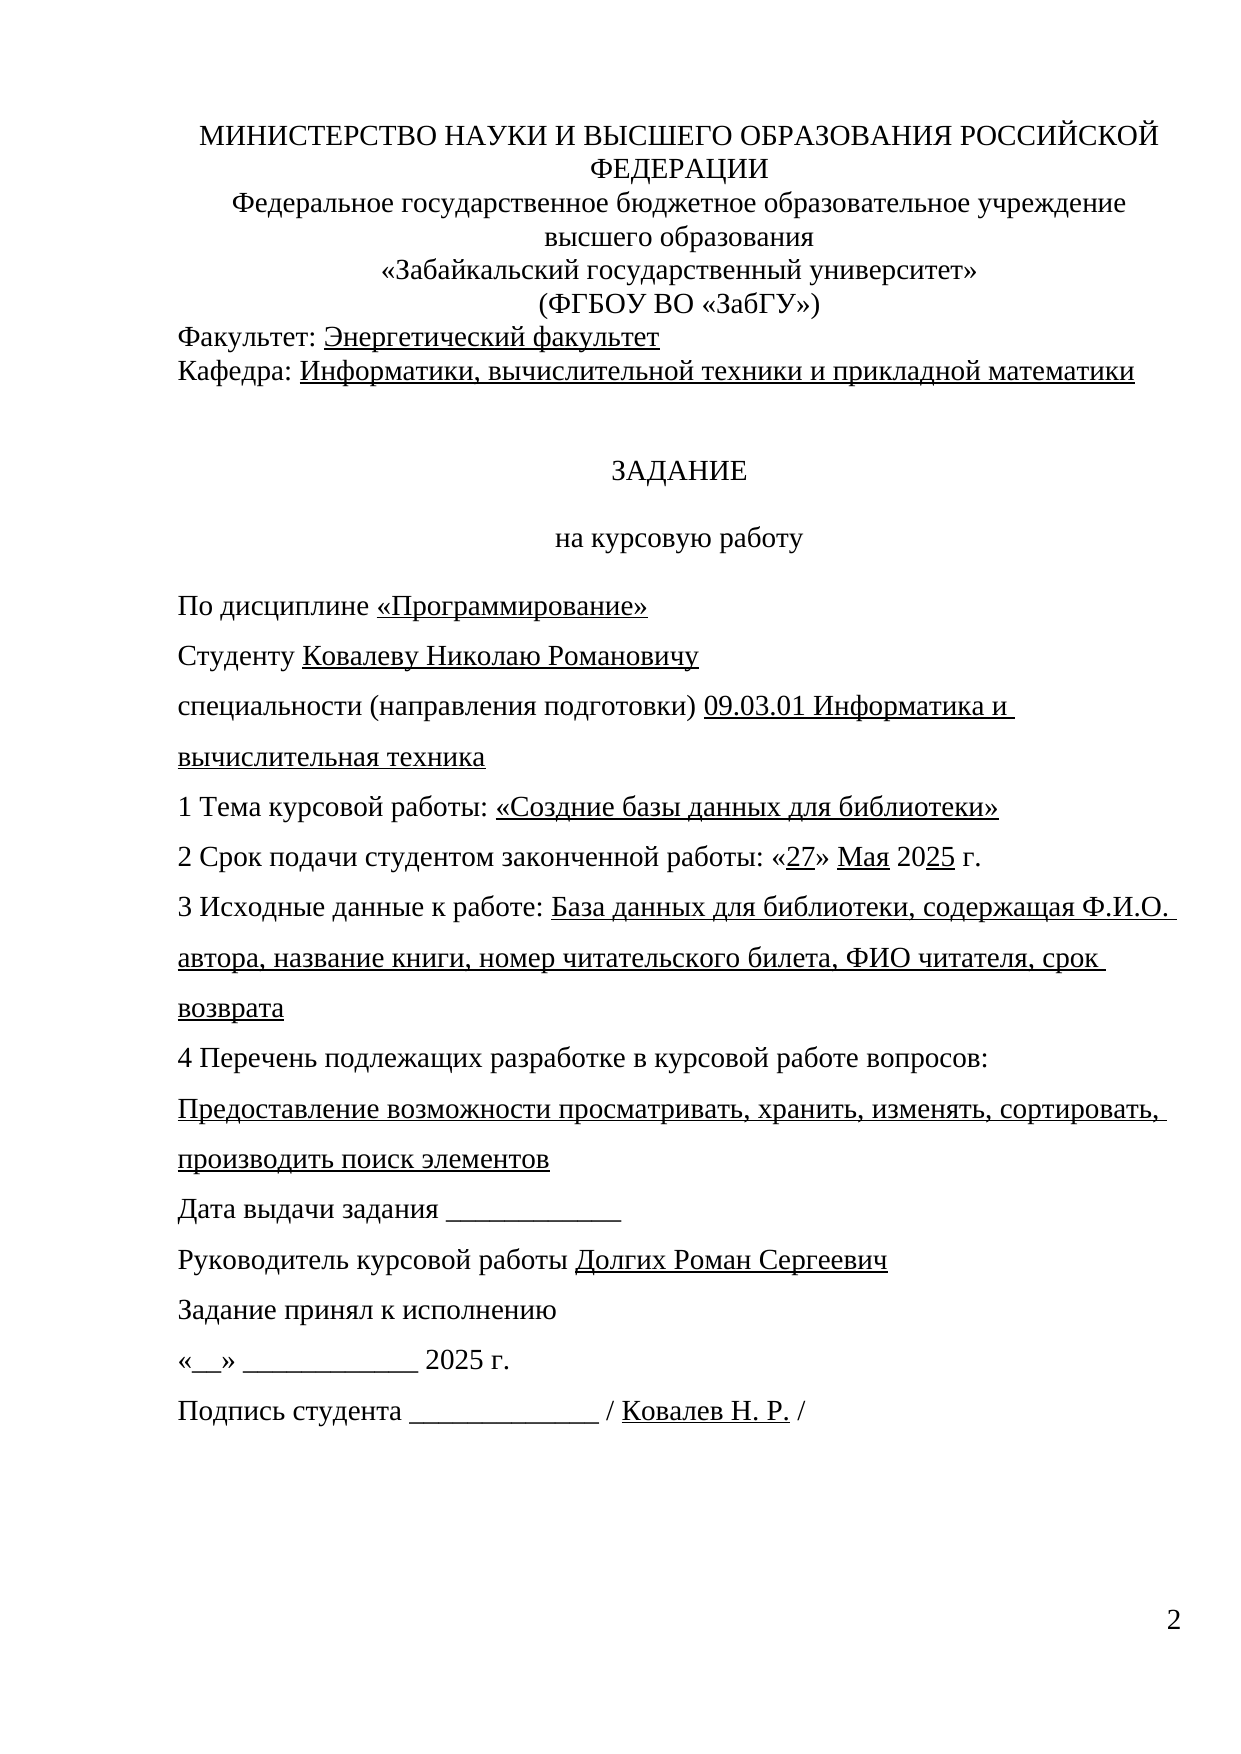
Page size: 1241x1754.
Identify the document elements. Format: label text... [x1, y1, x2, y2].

text Федеральное государственное бюджетное образовательное учреждение высшего образования [177, 185, 1181, 252]
text 3 Исходные данные к работе: База данных для библиотеки, содержащая Ф.И.О. автора, название книги, номер читательского билета, ФИО читателя, срок возврата [177, 889, 1181, 1024]
text Дата выдачи задания ____________ [177, 1191, 1181, 1225]
text 4 Перечень подлежащих разработке в курсовой работе вопросов: [177, 1041, 1181, 1074]
text Кафедра: Информатики, вычислительной техники и прикладной математики [177, 353, 1181, 386]
text Подпись студента _____________ / Ковалев Н. Р. / [177, 1393, 1181, 1426]
text 1 Тема курсовой работы: «Создние базы данных для библиотеки» [177, 789, 1181, 822]
text Предоставление возможности просматривать, хранить, изменять, сортировать, производить поиск элементов [177, 1091, 1181, 1175]
text Задание принял к исполнению [177, 1292, 1181, 1326]
text «Забайкальский государственный университет» [177, 252, 1181, 286]
text Руководитель курсовой работы Долгих Роман Сергеевич [177, 1242, 1181, 1275]
text на курсовую работу [177, 521, 1181, 554]
text «__» ____________ 2025 г. [177, 1342, 1181, 1376]
text МИНИСТЕРСТВО НАУКИ И ВЫСШЕГО ОБРАЗОВАНИЯ РОССИЙСКОЙ ФЕДЕРАЦИИ [177, 118, 1181, 185]
text По дисциплине «Программирование» [177, 588, 1181, 621]
text ЗАДАНИЕ [177, 453, 1181, 487]
text Студенту Ковалеву Николаю Романовичу [177, 638, 1181, 672]
text специальности (направления подготовки) 09.03.01 Информатика и вычислительная техника [177, 688, 1181, 772]
text Факультет: Энергетический факультет [177, 319, 1181, 353]
text (ФГБОУ ВО «ЗабГУ») [177, 286, 1181, 319]
text 2 Срок подачи студентом законченной работы: «27» Мая 2025 г. [177, 839, 1181, 873]
